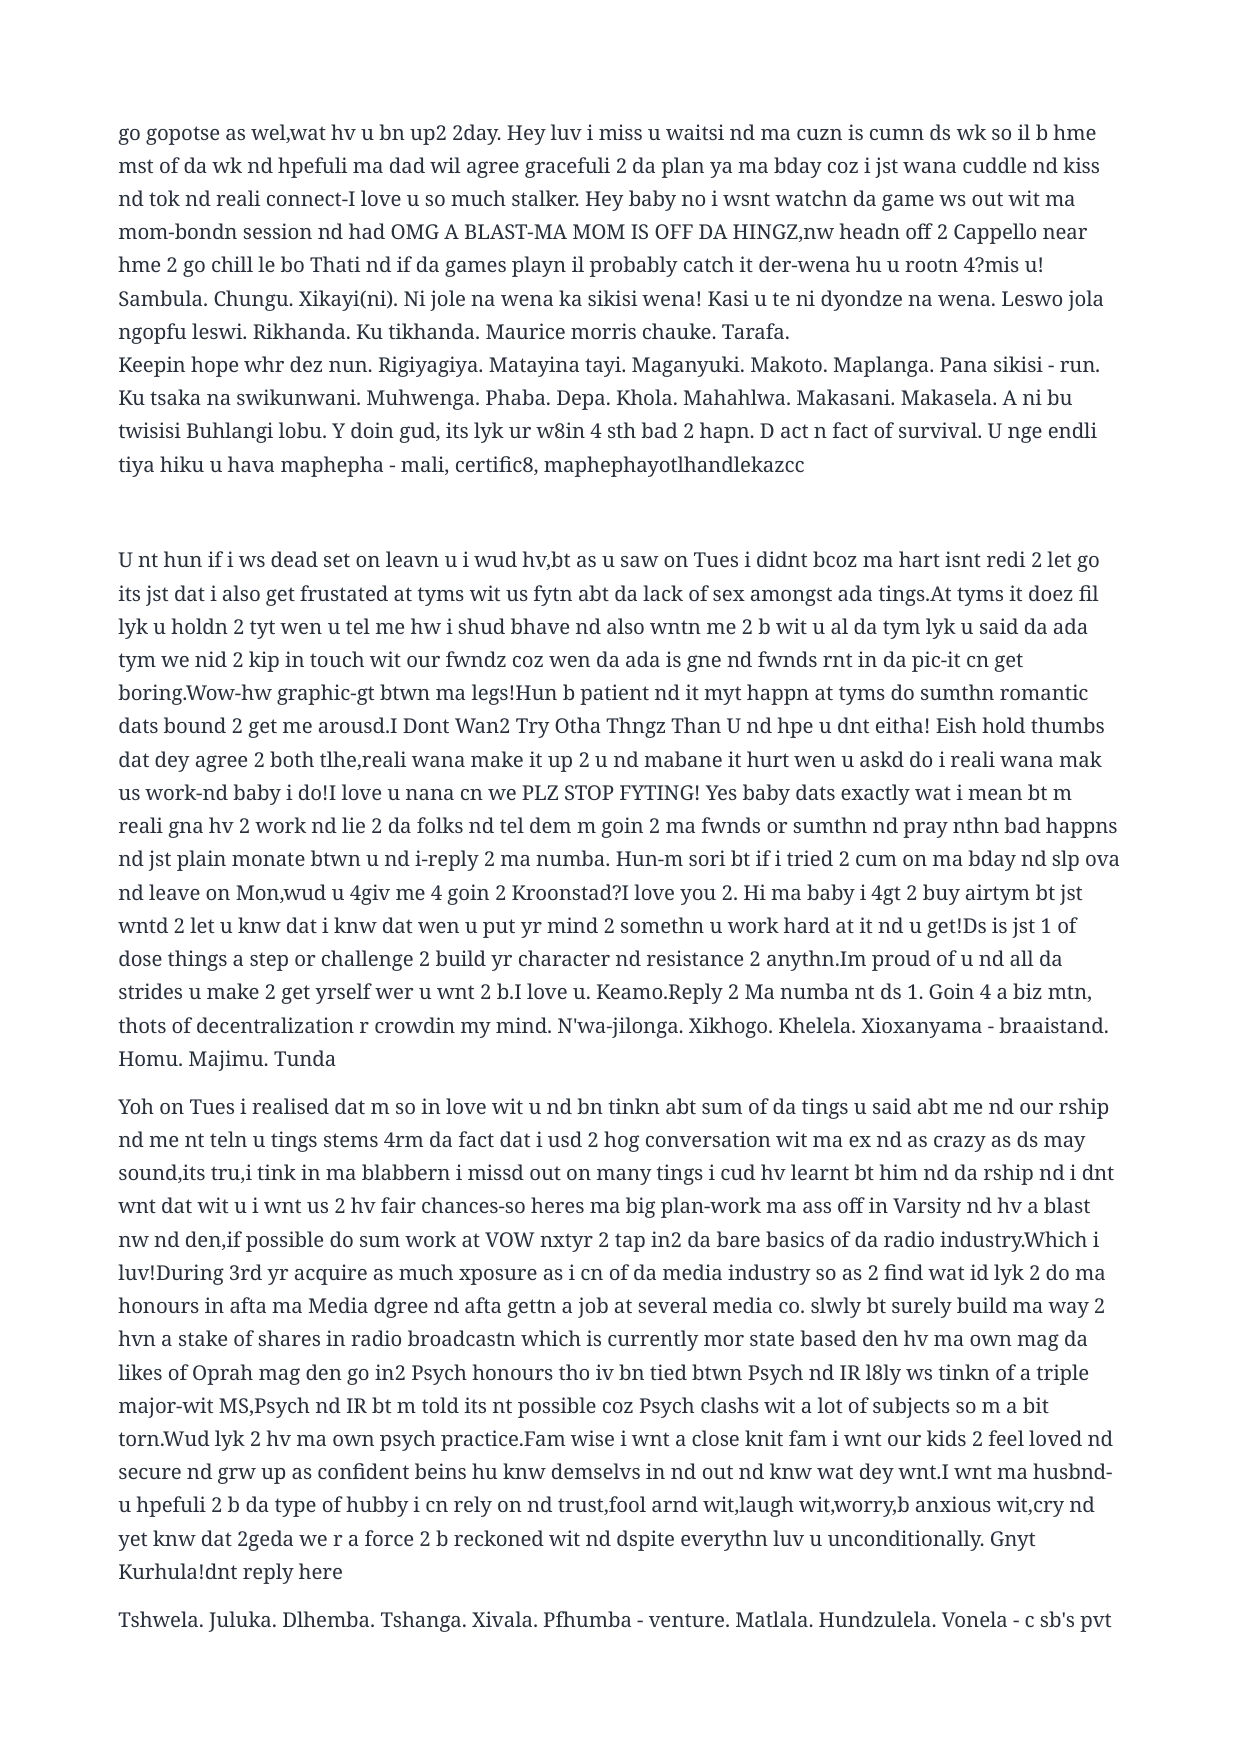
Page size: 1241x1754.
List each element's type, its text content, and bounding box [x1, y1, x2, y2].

text Yoh on Tues i realised dat m so in love wit u nd bn tinkn abt sum of da tings u said abt me nd our rship nd me nt teln u tings stems 4rm da fact dat i usd 2 hog conversation wit ma ex nd as crazy as ds may sound,its tru,i tink in ma blabbern i missd out on many tings i cud hv learnt bt him nd da rship nd i dnt wnt dat wit u i wnt us 2 hv fair chances-so heres ma big plan-work ma ass off in Varsity nd hv a blast nw nd den,if possible do sum work at VOW nxtyr 2 tap in2 da bare basics of da radio industry.Which i luv!During 3rd yr acquire as much xposure as i cn of da media industry so as 2 find wat id lyk 2 do ma honours in afta ma Media dgree nd afta gettn a job at several media co. slwly bt surely build ma way 2 hvn a stake of shares in radio broadcastn which is currently mor state based den hv ma own mag da likes of Oprah mag den go in2 Psych honours tho iv bn tied btwn Psych nd IR l8ly ws tinkn of a triple major-wit MS,Psych nd IR bt m told its nt possible coz Psych clashs wit a lot of subjects so m a bit torn.Wud lyk 2 hv ma own psych practice.Fam wise i wnt a close knit fam i wnt our kids 2 feel loved nd secure nd grw up as confident beins hu knw demselvs in nd out nd knw wat dey wnt.I wnt ma husbnd-u hpefuli 2 b da type of hubby i cn rely on nd trust,fool arnd wit,laugh wit,worry,b anxious wit,cry nd yet knw dat 2geda we r a force 2 b reckoned wit nd dspite everythn luv u unconditionally. Gnyt Kurhula!dnt reply here [118, 1092, 1122, 1585]
text go gopotse as wel,wat hv u bn up2 2day. Hey luv i miss u waitsi nd ma cuzn is cumn ds wk so il b hme mst of da wk nd hpefuli ma dad wil agree gracefuli 2 da plan ya ma bday coz i jst wana cuddle nd kiss nd tok nd reali connect-I love u so much stalker. Hey baby no i wsnt watchn da game ws out wit ma mom-bondn session nd had OMG A BLAST-MA MOM IS OFF DA HINGZ,nw headn off 2 Cappello near hme 2 go chill le bo Thati nd if da games playn il probably catch it der-wena hu u rootn 4?mis u! Sambula. Chungu. Xikayi(ni). Ni jole na wena ka sikisi wena! Kasi u te ni dyondze na wena. Leswo jola ngopfu leswi. Rikhanda. Ku tikhanda. Maurice morris chauke. Tarafa. Keepin hope whr dez nun. Rigiyagiya. Matayina tayi. Maganyuki. Makoto. Maplanga. Pana sikisi - run. Ku tsaka na swikunwani. Muhwenga. Phaba. Depa. Khola. Mahahlwa. Makasani. Makasela. A ni bu twisisi Buhlangi lobu. Y doin gud, its lyk ur w8in 4 sth bad 2 hapn. D act n fact of survival. U nge endli tiya hiku u hava maphepha - mali, certific8, maphephayotlhandlekazcc [118, 118, 1122, 478]
text U nt hun if i ws dead set on leavn u i wud hv,bt as u saw on Tues i didnt bcoz ma hart isnt redi 2 let go its jst dat i also get frustated at tyms wit us fytn abt da lack of sex amongst ada tings.At tyms it doez fil lyk u holdn 2 tyt wen u tel me hw i shud bhave nd also wntn me 2 b wit u al da tym lyk u said da ada tym we nid 2 kip in touch wit our fwndz coz wen da ada is gne nd fwnds rnt in da pic-it cn get boring.Wow-hw graphic-gt btwn ma legs!Hun b patient nd it myt happn at tyms do sumthn romantic dats bound 2 get me arousd.I Dont Wan2 Try Otha Thngz Than U nd hpe u dnt eitha! Eish hold thumbs dat dey agree 2 both tlhe,reali wana make it up 2 u nd mabane it hurt wen u askd do i reali wana mak us work-nd baby i do!I love u nana cn we PLZ STOP FYTING! Yes baby dats exactly wat i mean bt m reali gna hv 2 work nd lie 2 da folks nd tel dem m goin 2 ma fwnds or sumthn nd pray nthn bad happns nd jst plain monate btwn u nd i-reply 2 ma numba. Hun-m sori bt if i tried 2 cum on ma bday nd slp ova nd leave on Mon,wud u 4giv me 4 goin 2 Kroonstad?I love you 2. Hi ma baby i 4gt 2 buy airtym bt jst wntd 2 let u knw dat i knw dat wen u put yr mind 2 somethn u work hard at it nd u get!Ds is jst 1 of dose things a step or challenge 2 build yr character nd resistance 2 anythn.Im proud of u nd all da strides u make 2 get yrself wer u wnt 2 b.I love u. Keamo.Reply 2 Ma numba nt ds 1. Goin 4 a biz mtn, thots of decentralization r crowdin my mind. N'wa-jilonga. Xikhogo. Khelela. Xioxanyama - braaistand. Homu. Majimu. Tunda [118, 546, 1122, 1072]
text Tshwela. Juluka. Dlhemba. Tshanga. Xivala. Pfhumba - venture. Matlala. Hundzulela. Vonela - c sb's pvt [118, 1605, 1122, 1633]
